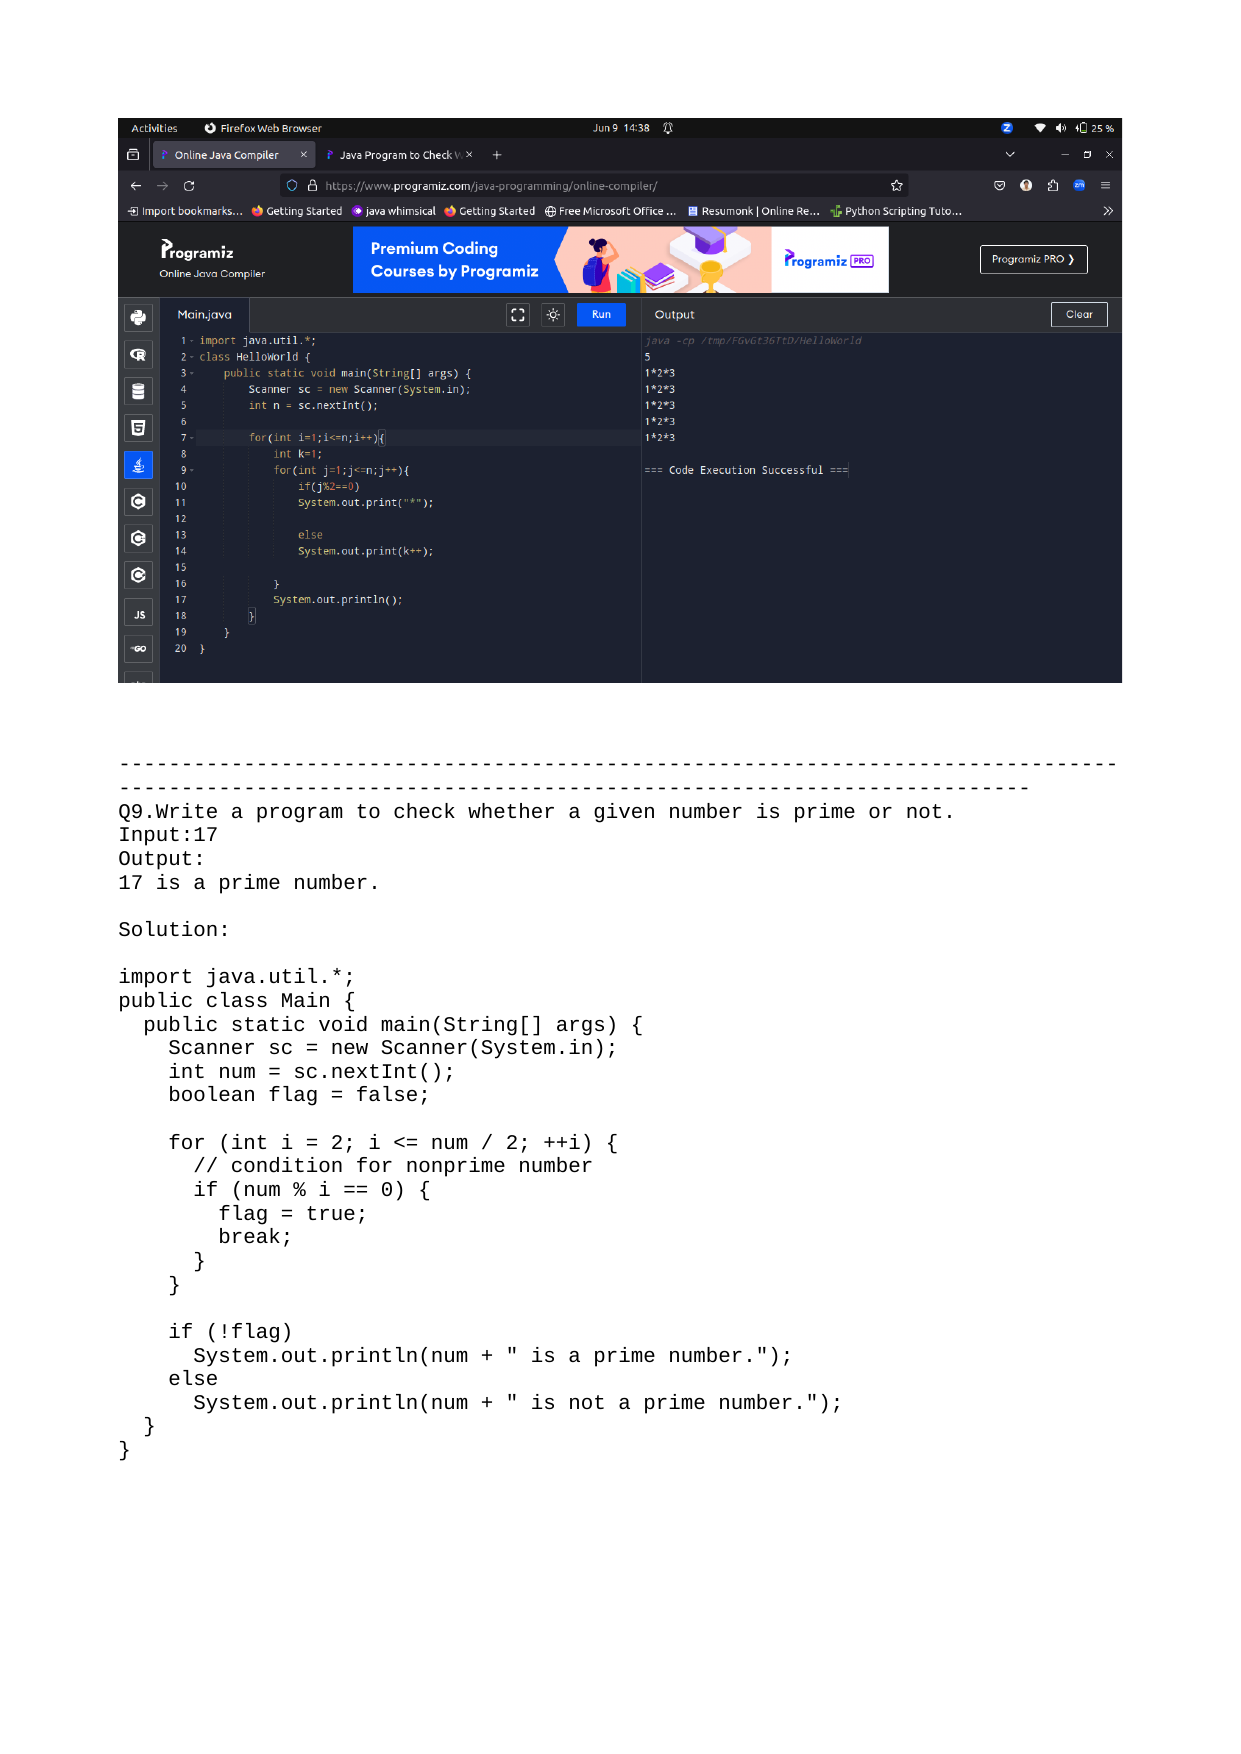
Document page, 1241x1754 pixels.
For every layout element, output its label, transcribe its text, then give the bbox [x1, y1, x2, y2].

text if (!flag) [118, 1321, 1122, 1344]
text } [118, 1250, 1122, 1274]
text boolean flag = false; [118, 1084, 1122, 1108]
text System.out.println(num + " is not a prime number."); [118, 1392, 1122, 1416]
text Scanner sc = new Scanner(System.in); [118, 1037, 1122, 1061]
text else [118, 1368, 1122, 1392]
text break; [118, 1226, 1122, 1250]
text // condition for nonprime number [118, 1155, 1122, 1179]
text int num = sc.nextInt(); [118, 1061, 1122, 1084]
text import java.util.*; [118, 966, 1122, 990]
text --------------------------------------------------------------------------------------------------------------------------------------------------------- [118, 753, 1122, 801]
text } [118, 1416, 1122, 1439]
text public static void main(String[] args) { [118, 1013, 1122, 1037]
text Solution: [118, 919, 1122, 943]
text if (num % i == 0) { [118, 1179, 1122, 1203]
text Input:17 [118, 824, 1122, 848]
text 17 is a prime number. [118, 872, 1122, 895]
text Output: [118, 848, 1122, 872]
text System.out.println(num + " is a prime number."); [118, 1344, 1122, 1368]
text } [118, 1274, 1122, 1297]
text Q9.Write a program to check whether a given number is prime or not. [118, 801, 1122, 824]
text public class Main { [118, 990, 1122, 1013]
text for (int i = 2; i <= num / 2; ++i) { [118, 1132, 1122, 1155]
text flag = true; [118, 1203, 1122, 1226]
text } [118, 1439, 1122, 1463]
picture [118, 118, 1123, 683]
